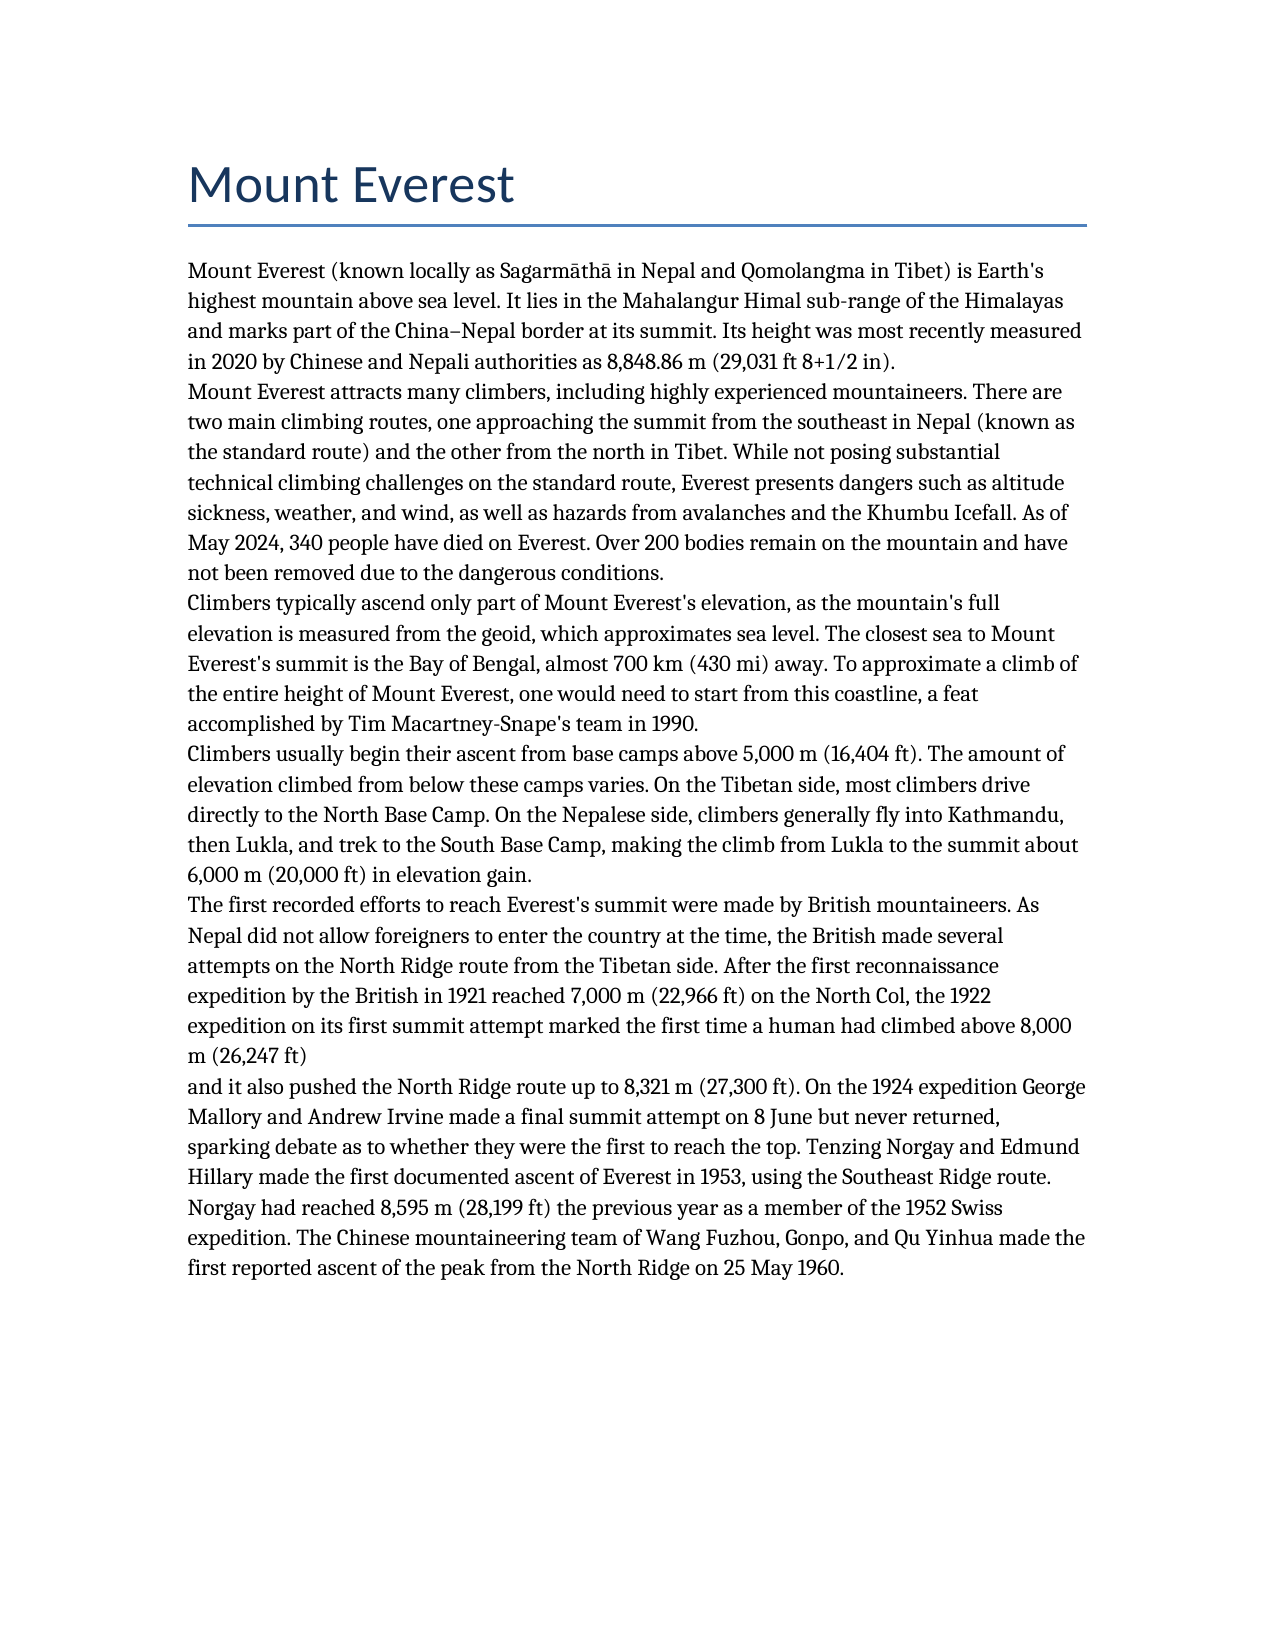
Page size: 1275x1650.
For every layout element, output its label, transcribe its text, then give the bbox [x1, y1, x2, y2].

title Mount Everest [187, 150, 1087, 227]
text Mount Everest (known locally as Sagarmāthā in Nepal and Qomolangma in Tibet) is Earth's highest mountain above sea level. It lies in the Mahalangur Himal sub-range of the Himalayas and marks part of the China–Nepal border at its summit. Its height was most recently measured in 2020 by Chinese and Nepali authorities as 8,848.86 m (29,031 ft 8+1⁄2 in). Mount Everest attracts many climbers, including highly experienced mountaineers. There are two main climbing routes, one approaching the summit from the southeast in Nepal (known as the standard route) and the other from the north in Tibet. While not posing substantial technical climbing challenges on the standard route, Everest presents dangers such as altitude sickness, weather, and wind, as well as hazards from avalanches and the Khumbu Icefall. As of May 2024, 340 people have died on Everest. Over 200 bodies remain on the mountain and have not been removed due to the dangerous conditions. Climbers typically ascend only part of Mount Everest's elevation, as the mountain's full elevation is measured from the geoid, which approximates sea level. The closest sea to Mount Everest's summit is the Bay of Bengal, almost 700 km (430 mi) away. To approximate a climb of the entire height of Mount Everest, one would need to start from this coastline, a feat accomplished by Tim Macartney-Snape's team in 1990. Climbers usually begin their ascent from base camps above 5,000 m (16,404 ft). The amount of elevation climbed from below these camps varies. On the Tibetan side, most climbers drive directly to the North Base Camp. On the Nepalese side, climbers generally fly into Kathmandu, then Lukla, and trek to the South Base Camp, making the climb from Lukla to the summit about 6,000 m (20,000 ft) in elevation gain. The first recorded efforts to reach Everest's summit were made by British mountaineers. As Nepal did not allow foreigners to enter the country at the time, the British made several attempts on the North Ridge route from the Tibetan side. After the first reconnaissance expedition by the British in 1921 reached 7,000 m (22,966 ft) on the North Col, the 1922 expedition on its first summit attempt marked the first time a human had climbed above 8,000 m (26,247 ft) and it also pushed the North Ridge route up to 8,321 m (27,300 ft). On the 1924 expedition George Mallory and Andrew Irvine made a final summit attempt on 8 June but never returned, sparking debate as to whether they were the first to reach the top. Tenzing Norgay and Edmund Hillary made the first documented ascent of Everest in 1953, using the Southeast Ridge route. Norgay had reached 8,595 m (28,199 ft) the previous year as a member of the 1952 Swiss expedition. The Chinese mountaineering team of Wang Fuzhou, Gonpo, and Qu Yinhua made the first reported ascent of the peak from the North Ridge on 25 May 1960. [187, 258, 1087, 1281]
